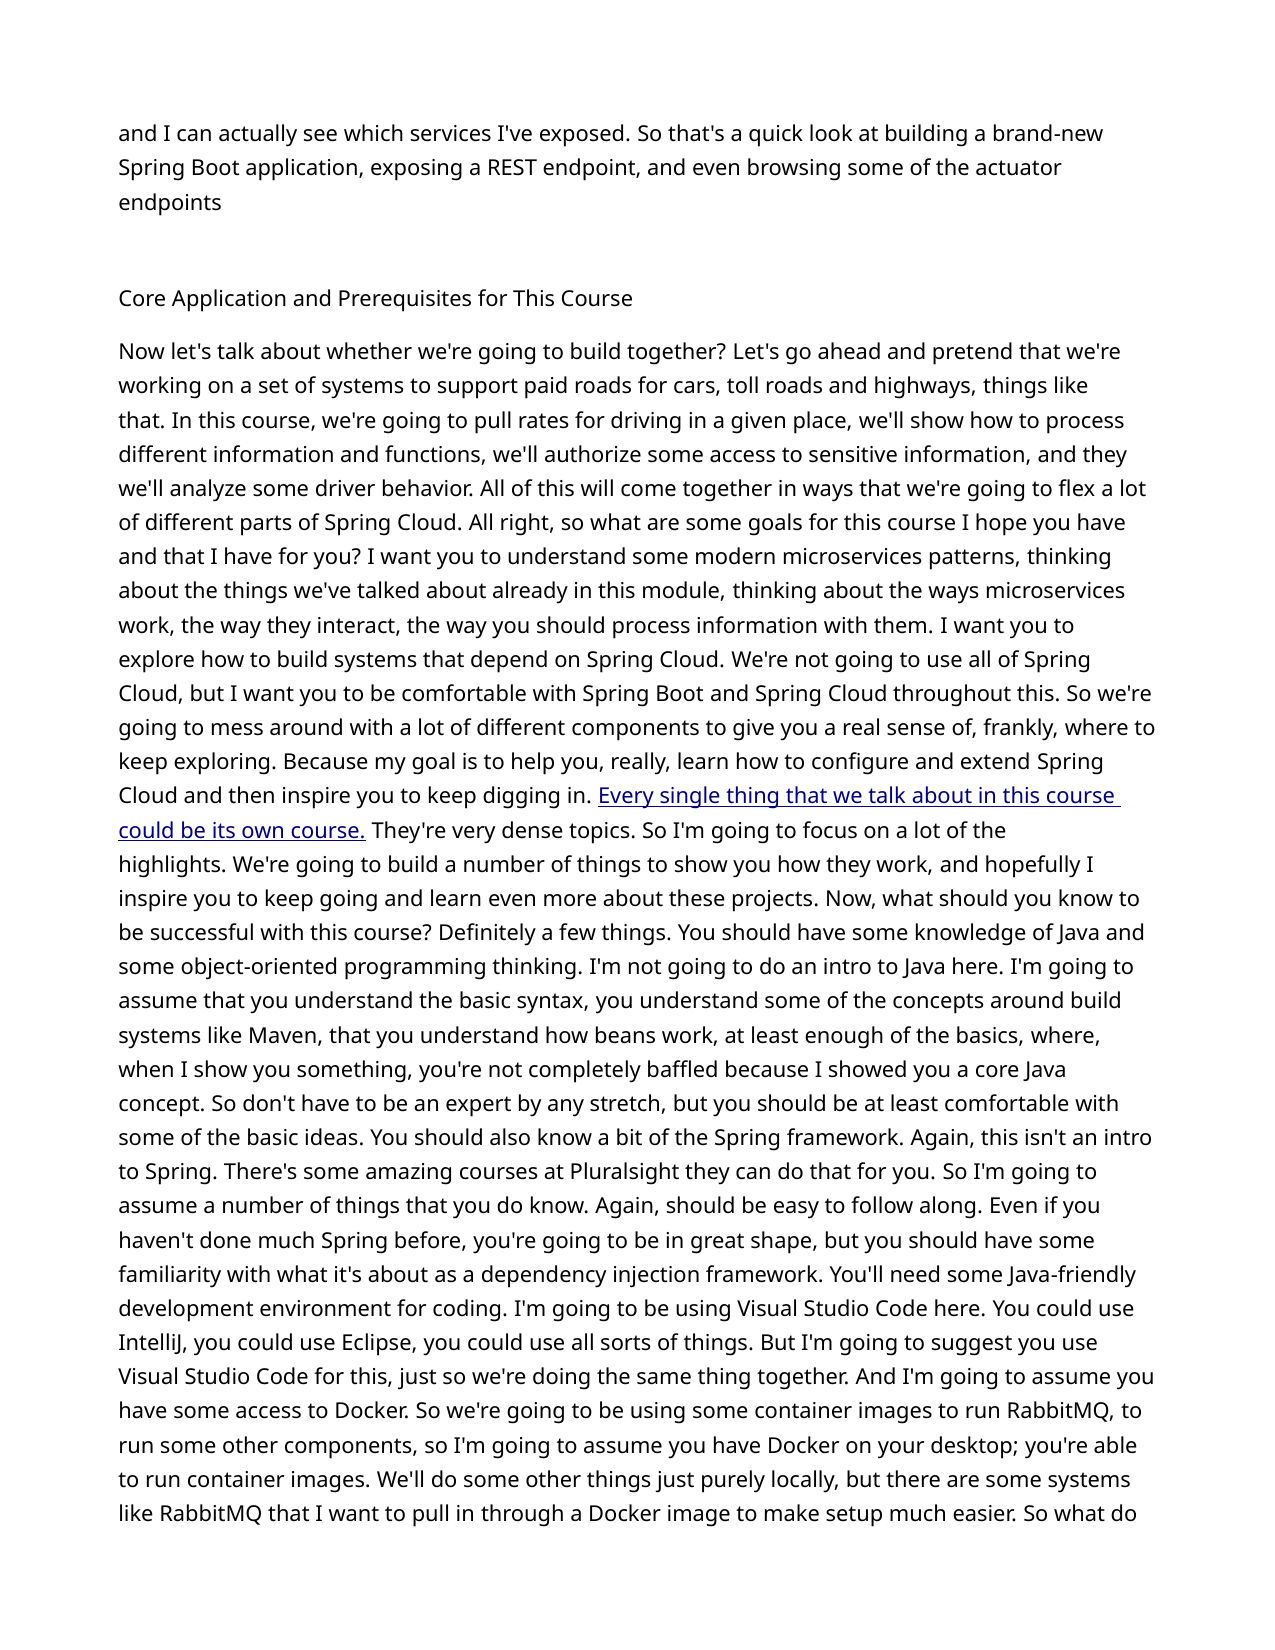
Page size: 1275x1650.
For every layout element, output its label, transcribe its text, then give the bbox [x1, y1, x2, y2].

text and I can actually see which services I've exposed. So that's a quick look at building a brand‑new Spring Boot application, exposing a REST endpoint, and even browsing some of the actuator endpoints [118, 118, 1157, 216]
text Now let's talk about whether we're going to build together? Let's go ahead and pretend that we're working on a set of systems to support paid roads for cars, toll roads and highways, things like that. In this course, we're going to pull rates for driving in a given place, we'll show how to process different information and functions, we'll authorize some access to sensitive information, and they we'll analyze some driver behavior. All of this will come together in ways that we're going to flex a lot of different parts of Spring Cloud. All right, so what are some goals for this course I hope you have and that I have for you? I want you to understand some modern microservices patterns, thinking about the things we've talked about already in this module, thinking about the ways microservices work, the way they interact, the way you should process information with them. I want you to explore how to build systems that depend on Spring Cloud. We're not going to use all of Spring Cloud, but I want you to be comfortable with Spring Boot and Spring Cloud throughout this. So we're going to mess around with a lot of different components to give you a real sense of, frankly, where to keep exploring. Because my goal is to help you, really, learn how to configure and extend Spring Cloud and then inspire you to keep digging in. Every single thing that we talk about in this course could be its own course. They're very dense topics. So I'm going to focus on a lot of the highlights. We're going to build a number of things to show you how they work, and hopefully I inspire you to keep going and learn even more about these projects. Now, what should you know to be successful with this course? Definitely a few things. You should have some knowledge of Java and some object‑oriented programming thinking. I'm not going to do an intro to Java here. I'm going to assume that you understand the basic syntax, you understand some of the concepts around build systems like Maven, that you understand how beans work, at least enough of the basics, where, when I show you something, you're not completely baffled because I showed you a core Java concept. So don't have to be an expert by any stretch, but you should be at least comfortable with some of the basic ideas. You should also know a bit of the Spring framework. Again, this isn't an intro to Spring. There's some amazing courses at Pluralsight they can do that for you. So I'm going to assume a number of things that you do know. Again, should be easy to follow along. Even if you haven't done much Spring before, you're going to be in great shape, but you should have some familiarity with what it's about as a dependency injection framework. You'll need some Java‑friendly development environment for coding. I'm going to be using Visual Studio Code here. You could use IntelliJ, you could use Eclipse, you could use all sorts of things. But I'm going to suggest you use Visual Studio Code for this, just so we're doing the same thing together. And I'm going to assume you have some access to Docker. So we're going to be using some container images to run RabbitMQ, to run some other components, so I'm going to assume you have Docker on your desktop; you're able to run container images. We'll do some other things just purely locally, but there are some systems like RabbitMQ that I want to pull in through a Docker image to make setup much easier. So what do [118, 336, 1157, 1528]
subtitle Core Application and Prerequisites for This Course [118, 283, 1157, 313]
